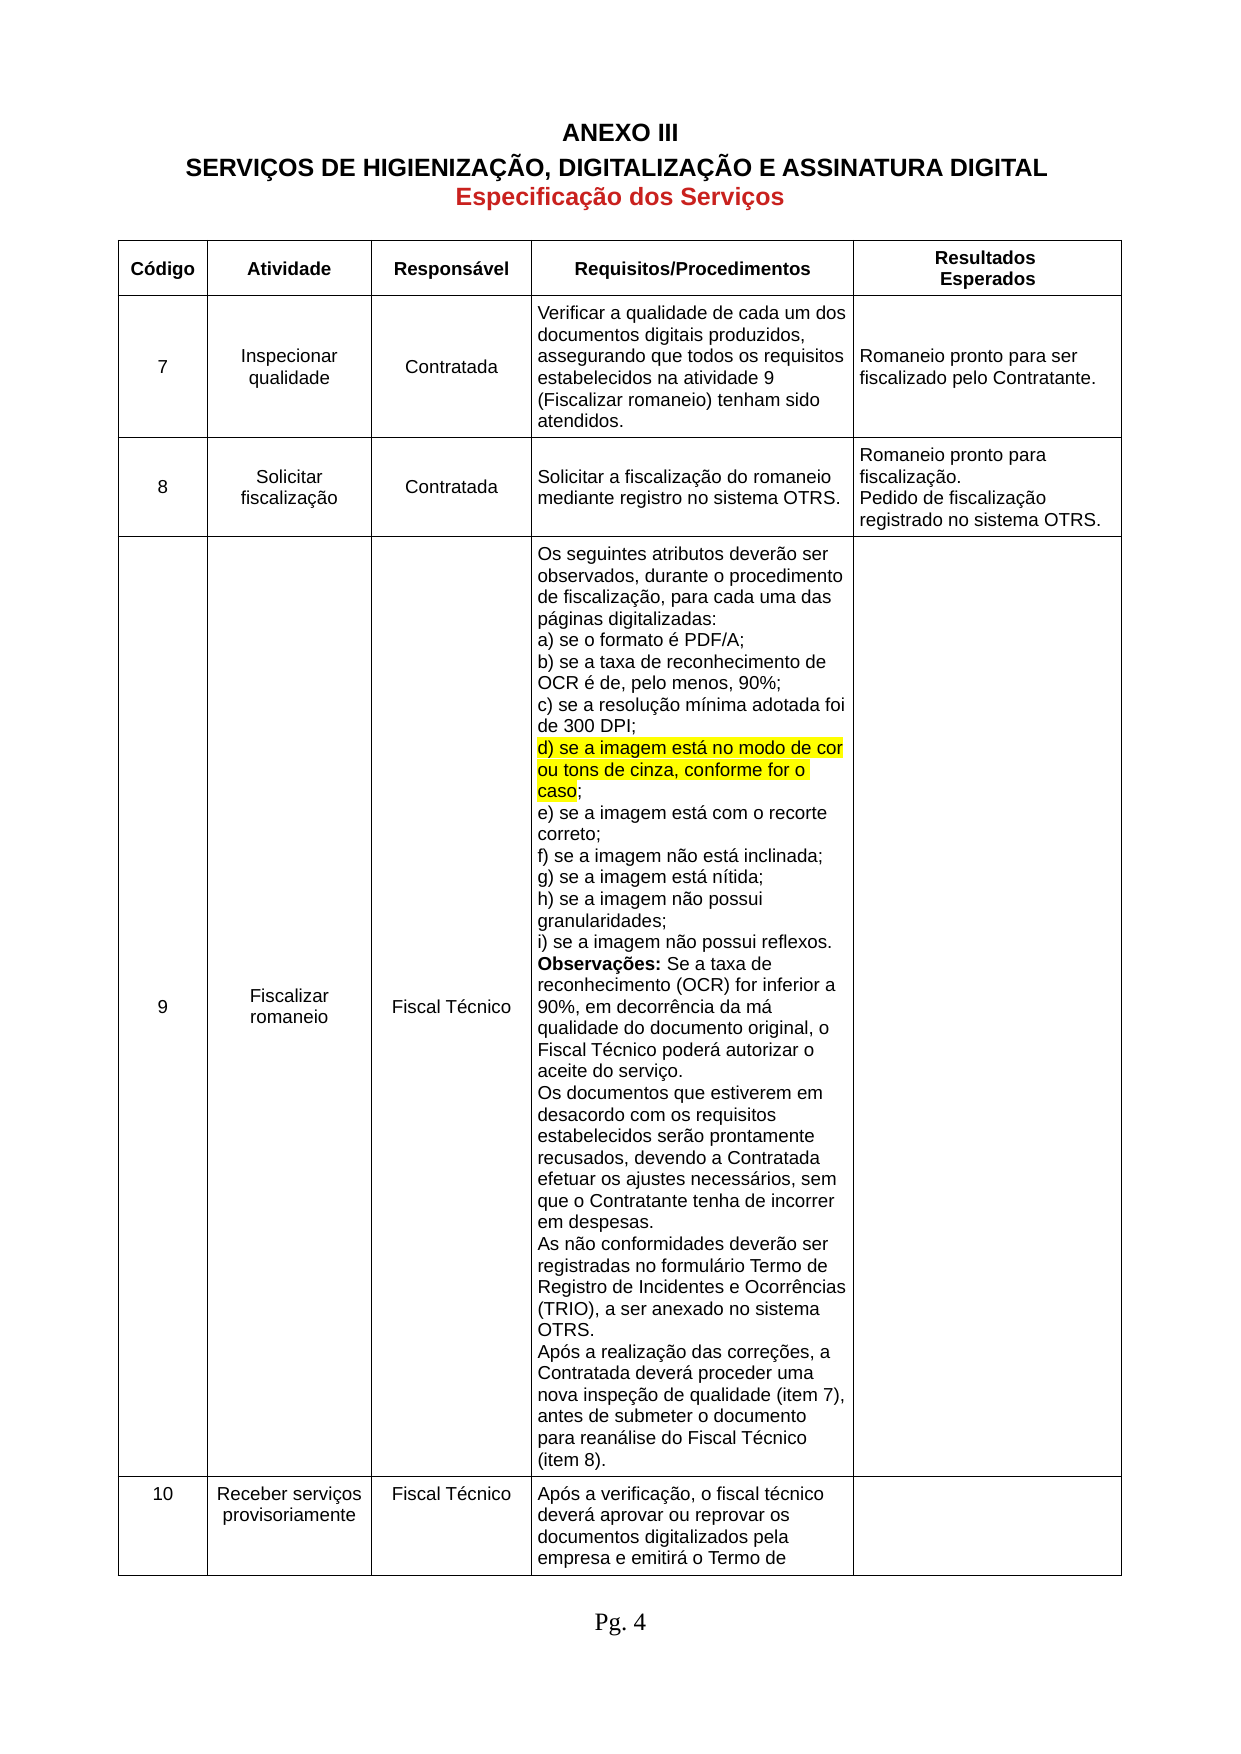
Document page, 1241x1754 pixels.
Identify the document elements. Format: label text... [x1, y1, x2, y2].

table_cell Fiscal Técnico [372, 1477, 531, 1574]
table_cell 7 [119, 296, 207, 437]
table_cell Fiscalizar romaneio [208, 537, 371, 1476]
table_cell Fiscal Técnico [372, 537, 531, 1476]
table_cell Receber serviços provisoriamente [208, 1477, 371, 1574]
table_cell Os seguintes atributos deverão ser observados, durante o procedimento de fiscalização, para cada uma das páginas digitalizadas: a) se o formato é PDF/A; b) se a taxa de reconhecimento de OCR é de, pelo menos, 90%; c) se a resolução mínima adotada foi de 300 DPI; d) se a imagem está no modo de cor ou tons de cinza, conforme for o caso; e) se a imagem está com o recorte correto; f) se a imagem não está inclinada; g) se a imagem está nítida; h) se a imagem não possui granularidades; i) se a imagem não possui reflexos. Observações: Se a taxa de reconhecimento (OCR) for inferior a 90%, em decorrência da má qualidade do documento original, o Fiscal Técnico poderá autorizar o aceite do serviço. Os documentos que estiverem em desacordo com os requisitos estabelecidos serão prontamente recusados, devendo a Contratada efetuar os ajustes necessários, sem que o Contratante tenha de incorrer em despesas. As não conformidades deverão ser registradas no formulário Termo de Registro de Incidentes e Ocorrências (TRIO), a ser anexado no sistema OTRS. Após a realização das correções, a Contratada deverá proceder uma nova inspeção de qualidade (item 7), antes de submeter o documento para reanálise do Fiscal Técnico (item 8). [532, 537, 853, 1476]
table_cell Contratada [372, 438, 531, 536]
table_cell Romaneio pronto para fiscalização. Pedido de fiscalização registrado no sistema OTRS. [854, 438, 1121, 536]
table_cell Verificar a qualidade de cada um dos documentos digitais produzidos, assegurando que todos os requisitos estabelecidos na atividade 9 (Fiscalizar romaneio) tenham sido atendidos. [532, 296, 853, 437]
table_cell Solicitar a fiscalização do romaneio mediante registro no sistema OTRS. [532, 438, 853, 536]
table_cell 9 [119, 537, 207, 1476]
table_header Código [119, 241, 207, 295]
table_cell 8 [119, 438, 207, 536]
table_cell Após a verificação, o fiscal técnico deverá aprovar ou reprovar os documentos digitalizados pela empresa e emitirá o Termo de [532, 1477, 853, 1574]
table_cell Inspecionar qualidade [208, 296, 371, 437]
table_cell Contratada [372, 296, 531, 437]
table_cell [854, 1477, 1121, 1574]
table_cell Solicitar fiscalização [208, 438, 371, 536]
table_header Responsável [372, 241, 531, 295]
table_header Resultados Esperados [854, 241, 1121, 295]
table_header Atividade [208, 241, 371, 295]
table_cell 10 [119, 1477, 207, 1574]
table_cell Romaneio pronto para ser fiscalizado pelo Contratante. [854, 296, 1121, 437]
table_cell [854, 537, 1121, 1476]
table_header Requisitos/Procedimentos [532, 241, 853, 295]
